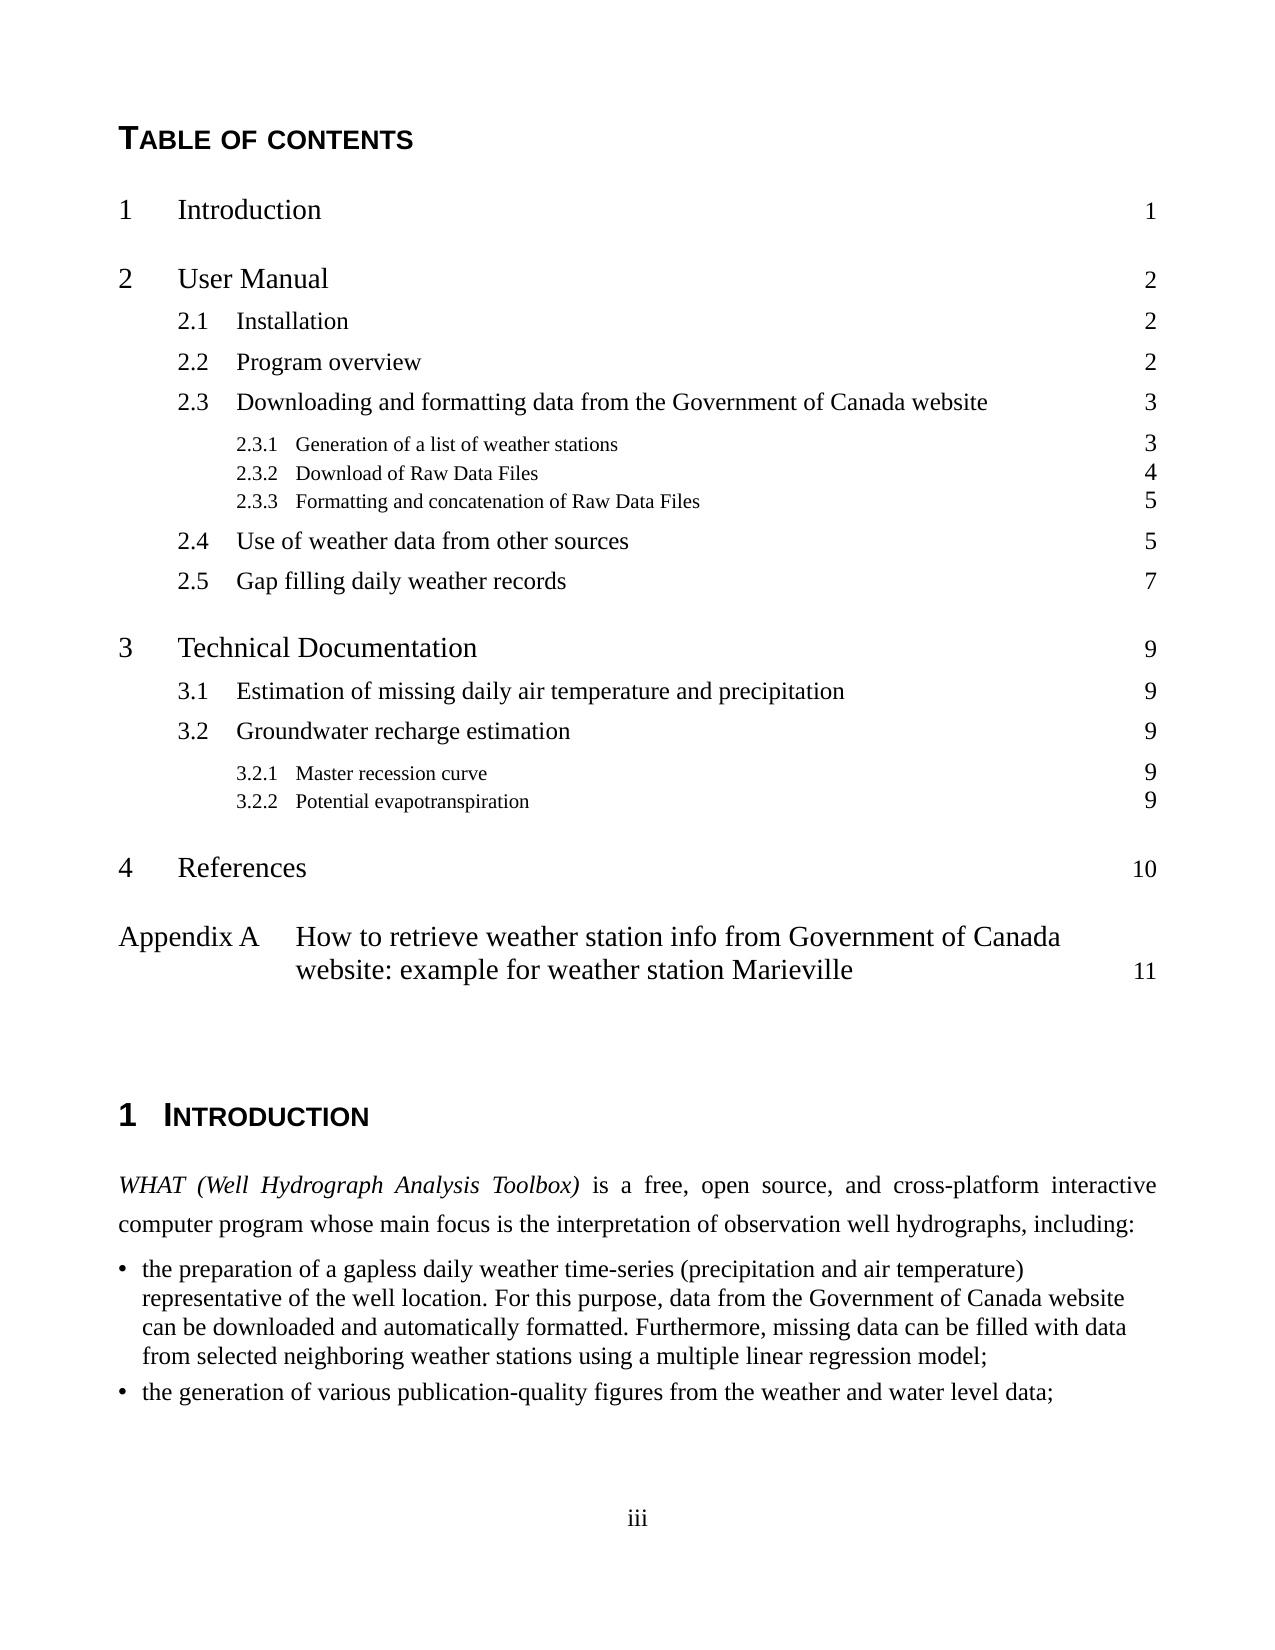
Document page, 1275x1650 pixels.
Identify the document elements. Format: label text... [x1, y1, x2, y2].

text 2.1 Installation 2 [177, 306, 1157, 335]
text 2.3 Downloading and formatting data from the Government of Canada website 3 [177, 387, 1157, 416]
text 2.3.1 Generation of a list of weather stations 3 [236, 428, 1157, 457]
text 3.2 Groundwater recharge estimation 9 [177, 716, 1157, 745]
text 3.2.2 Potential evapotranspiration 9 [236, 786, 1157, 814]
text 2 User Manual 2 [118, 261, 1157, 294]
text 4 References 10 [118, 850, 1157, 883]
text 3.2.1 Master recession curve 9 [236, 757, 1157, 786]
text 3.1 Estimation of missing daily air temperature and precipitation 9 [177, 676, 1157, 704]
list the exploration, manipulation, and validation of the data within a user-friendly dynamic graphical environment; [118, 1339, 1157, 1416]
subtitle Introduction [118, 1051, 1157, 1079]
text 3 Technical Documentation 9 [118, 631, 1157, 664]
text WHAT (Well Hydrograph Analysis Toolbox) is a free, open source, and cross-platform interactive computer program whose main focus is the interpretation of observation well hydrographs, including: [118, 1079, 1157, 1156]
subtitle Table of contents [118, 118, 1157, 157]
list the generation of various publication-quality figures from the weather and water level data; [118, 1286, 1157, 1324]
text 2.5 Gap filling daily weather records 7 [177, 566, 1157, 595]
text 2.4 Use of weather data from other sources 5 [177, 526, 1157, 554]
text 1 Introduction 1 [118, 192, 1157, 226]
list the preparation of a gapless daily weather time-series (precipitation and air temperature) representative of the well location. For this purpose, data from the Government of Canada website can be downloaded and automatically formatted. Furthermore, missing data can be filled with data from selected neighboring weather stations using a multiple linear regression model; [118, 1171, 1157, 1286]
text 2.3.3 Formatting and concatenation of Raw Data Files 5 [236, 485, 1157, 514]
text Appendix A How to retrieve weather station info from Government of Canada website: example for weather station Marieville 11 [118, 919, 1157, 986]
text 2.3.2 Download of Raw Data Files 4 [236, 457, 1157, 485]
list the calculation of the master recession curve of the well hydrograph (experimental); [118, 1430, 1157, 1469]
text 2.2 Program overview 2 [177, 347, 1157, 376]
